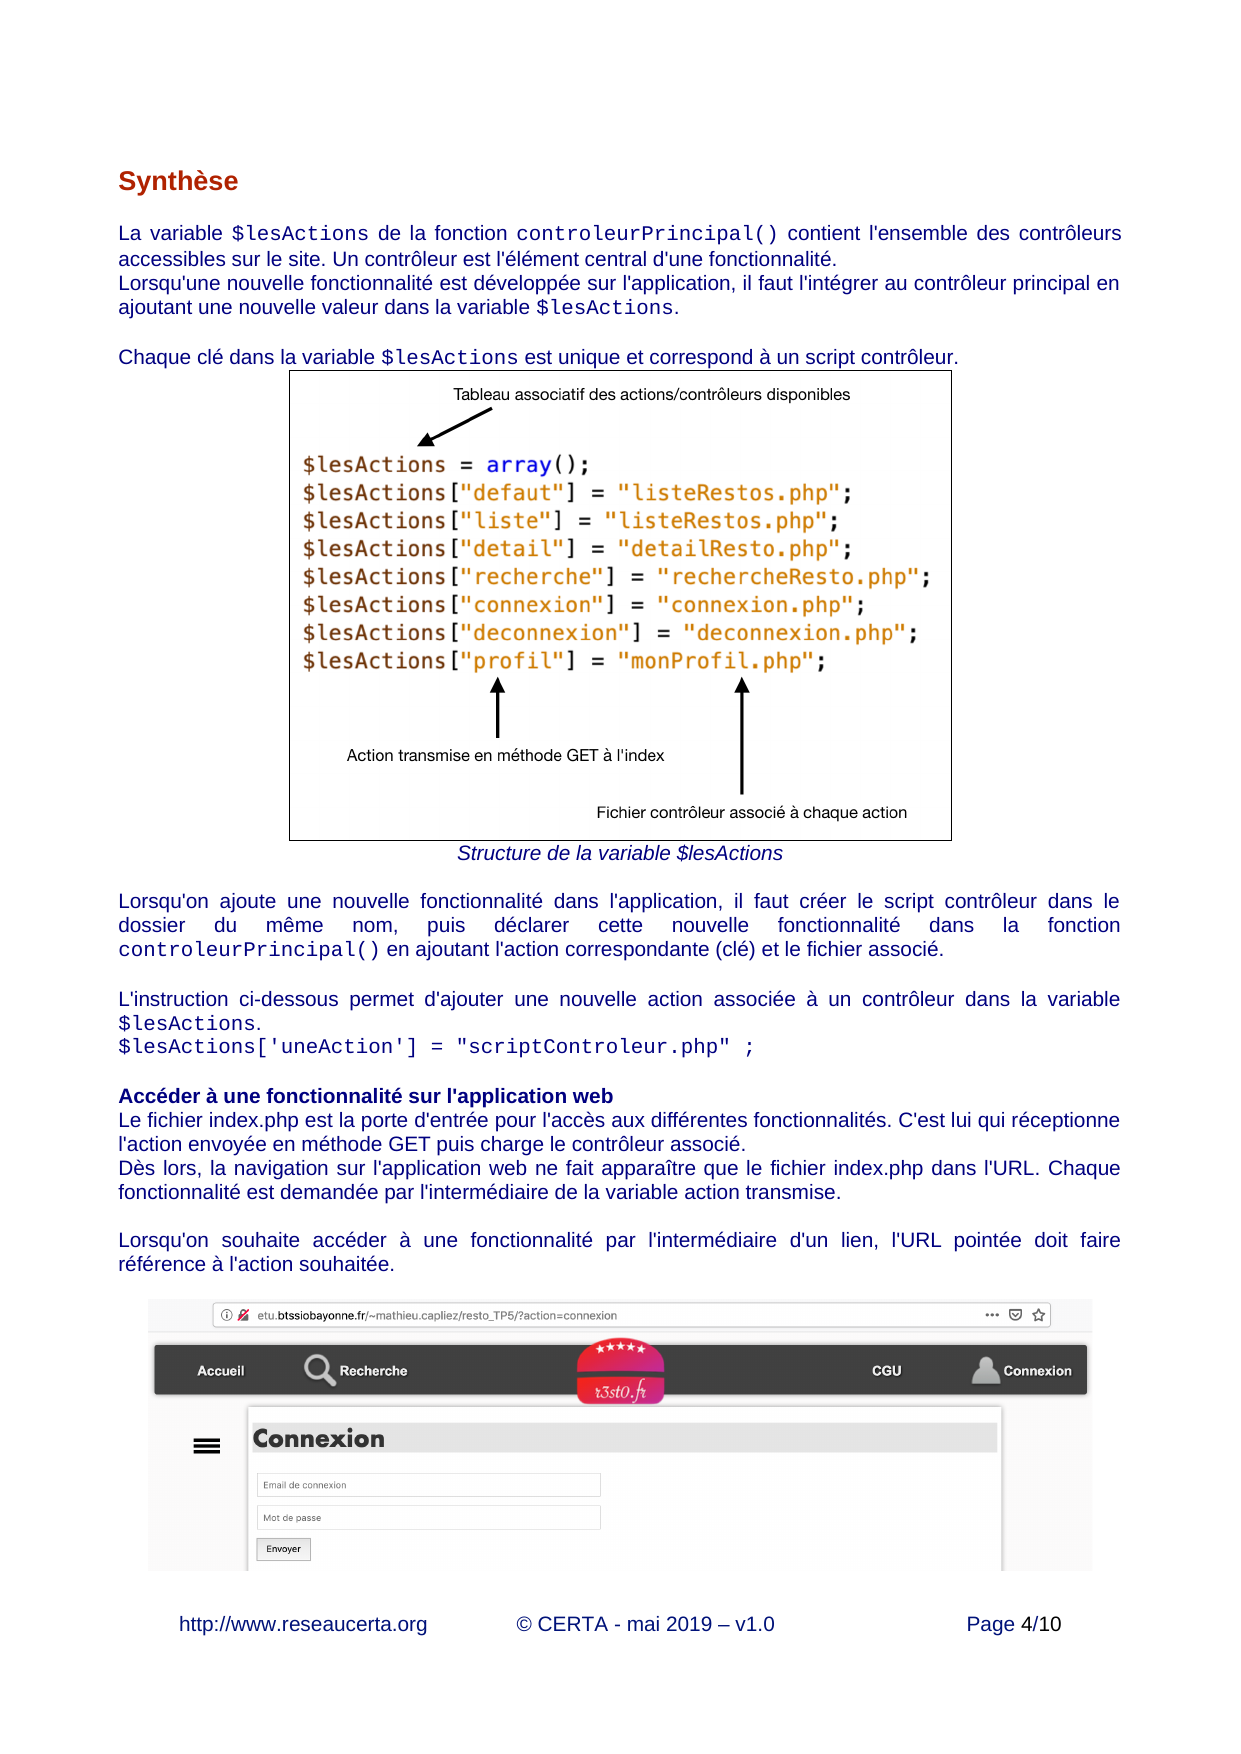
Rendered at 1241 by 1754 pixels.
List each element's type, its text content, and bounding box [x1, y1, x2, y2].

text Accéder à une fonctionnalité sur l'application web [118, 1084, 1122, 1108]
text Lorsqu'on souhaite accéder à une fonctionnalité par l'intermédiaire d'un lien, l'URL pointée doit faire référence à l'action souhaitée. [118, 1228, 1122, 1276]
text Structure de la variable $lesActions [118, 841, 1122, 865]
text Lorsqu'une nouvelle fonctionnalité est développée sur l'application, il faut l'intégrer au contrôleur principal en ajoutant une nouvelle valeur dans la variable $lesActions. [118, 271, 1122, 321]
picture [148, 1299, 1093, 1571]
text $lesActions['uneAction'] = "scriptControleur.php" ; [118, 1036, 1122, 1060]
text Dès lors, la navigation sur l'application web ne fait apparaître que le fichier index.php dans l'URL. Chaque fonctionnalité est demandée par l'intermédiaire de la variable action transmise. [118, 1156, 1122, 1204]
text Lorsqu'on ajoute une nouvelle fonctionnalité dans l'application, il faut créer le script contrôleur dans le dossier du même nom, puis déclarer cette nouvelle fonctionnalité dans la fonction controleurPrincipal() en ajoutant l'action correspondante (clé) et le fichier associé. [118, 889, 1122, 962]
text L'instruction ci-dessous permet d'ajouter une nouvelle action associée à un contrôleur dans la variable $lesActions. [118, 986, 1122, 1036]
text Le fichier index.php est la porte d'entrée pour l'accès aux différentes fonctionnalités. C'est lui qui réceptionne l'action envoyée en méthode GET puis charge le contrôleur associé. [118, 1108, 1122, 1156]
text Synthèse [118, 165, 1122, 196]
picture [290, 371, 951, 840]
text La variable $lesActions de la fonction controleurPrincipal() contient l'ensemble des contrôleurs accessibles sur le site. Un contrôleur est l'élément central d'une fonctionnalité. [118, 221, 1122, 271]
text Chaque clé dans la variable $lesActions est unique et correspond à un script contrôleur. [118, 344, 1122, 370]
